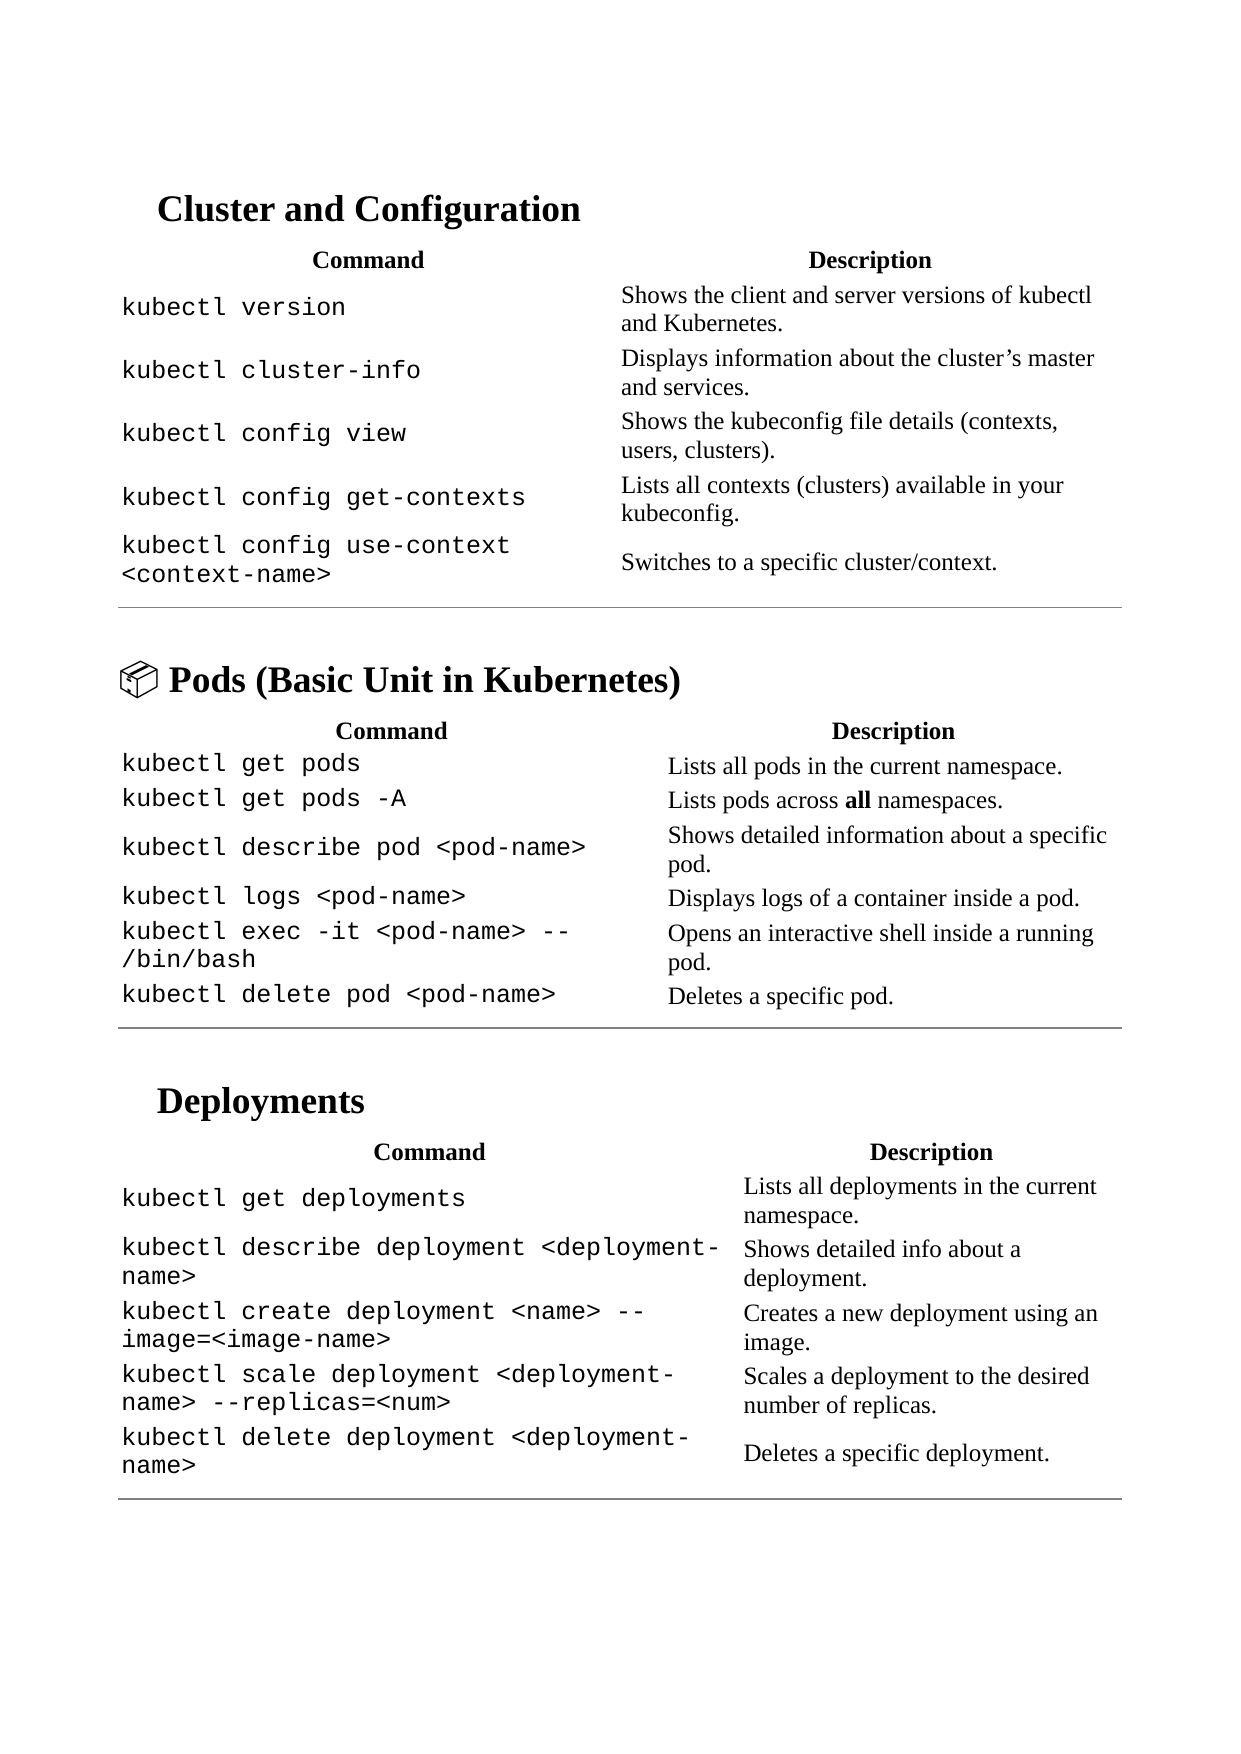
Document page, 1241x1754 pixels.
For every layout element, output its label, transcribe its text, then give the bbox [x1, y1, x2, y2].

table_cell kubectl version [118, 277, 618, 340]
table_cell Opens an interactive shell inside a running pod. [665, 915, 1122, 978]
table_cell kubectl config get-contexts [118, 467, 618, 530]
table_header Command [118, 1134, 740, 1168]
subtitle 🚀 Deployments [118, 1078, 1122, 1121]
table_header Description [665, 713, 1122, 748]
table_cell kubectl config view [118, 404, 618, 467]
table_cell kubectl logs <pod-name> [118, 880, 665, 915]
table_cell kubectl delete pod <pod-name> [118, 978, 665, 1013]
table_cell Shows detailed info about a deployment. [740, 1232, 1122, 1295]
table_cell Displays logs of a container inside a pod. [665, 880, 1122, 915]
table_cell kubectl describe deployment <deployment-name> [118, 1232, 740, 1295]
table_cell Shows the client and server versions of kubectl and Kubernetes. [618, 277, 1122, 340]
table_cell kubectl delete deployment <deployment-name> [118, 1422, 740, 1484]
table_cell Displays information about the cluster’s master and services. [618, 340, 1122, 403]
table_cell Lists all deployments in the current namespace. [740, 1168, 1122, 1232]
table_cell kubectl get pods [118, 748, 665, 782]
table_cell kubectl scale deployment <deployment-name> --replicas=<num> [118, 1358, 740, 1422]
table_cell kubectl cluster-info [118, 340, 618, 403]
table_header Command [118, 242, 618, 277]
table_cell Lists all contexts (clusters) available in your kubeconfig. [618, 467, 1122, 530]
table_cell kubectl config use-context <context-name> [118, 530, 618, 593]
table_cell Scales a deployment to the desired number of replicas. [740, 1358, 1122, 1422]
table_cell Shows the kubeconfig file details (contexts, users, clusters). [618, 404, 1122, 467]
table_cell Deletes a specific deployment. [740, 1422, 1122, 1484]
table_header Description [618, 242, 1122, 277]
table_cell kubectl create deployment <name> --image=<image-name> [118, 1295, 740, 1358]
table_header Command [118, 713, 665, 748]
table_cell kubectl get deployments [118, 1168, 740, 1232]
table_cell Shows detailed information about a specific pod. [665, 817, 1122, 880]
subtitle 📦 Pods (Basic Unit in Kubernetes) [118, 658, 1122, 701]
subtitle 🧭 Cluster and Configuration [118, 187, 1122, 230]
table_cell Lists all pods in the current namespace. [665, 748, 1122, 782]
table_cell kubectl exec -it <pod-name> -- /bin/bash [118, 915, 665, 978]
table_cell Deletes a specific pod. [665, 978, 1122, 1013]
table_cell kubectl get pods -A [118, 783, 665, 817]
table_cell Lists pods across all namespaces. [665, 783, 1122, 817]
table_header Description [740, 1134, 1122, 1168]
table_cell Switches to a specific cluster/context. [618, 530, 1122, 593]
table_cell Creates a new deployment using an image. [740, 1295, 1122, 1358]
table_cell kubectl describe pod <pod-name> [118, 817, 665, 880]
